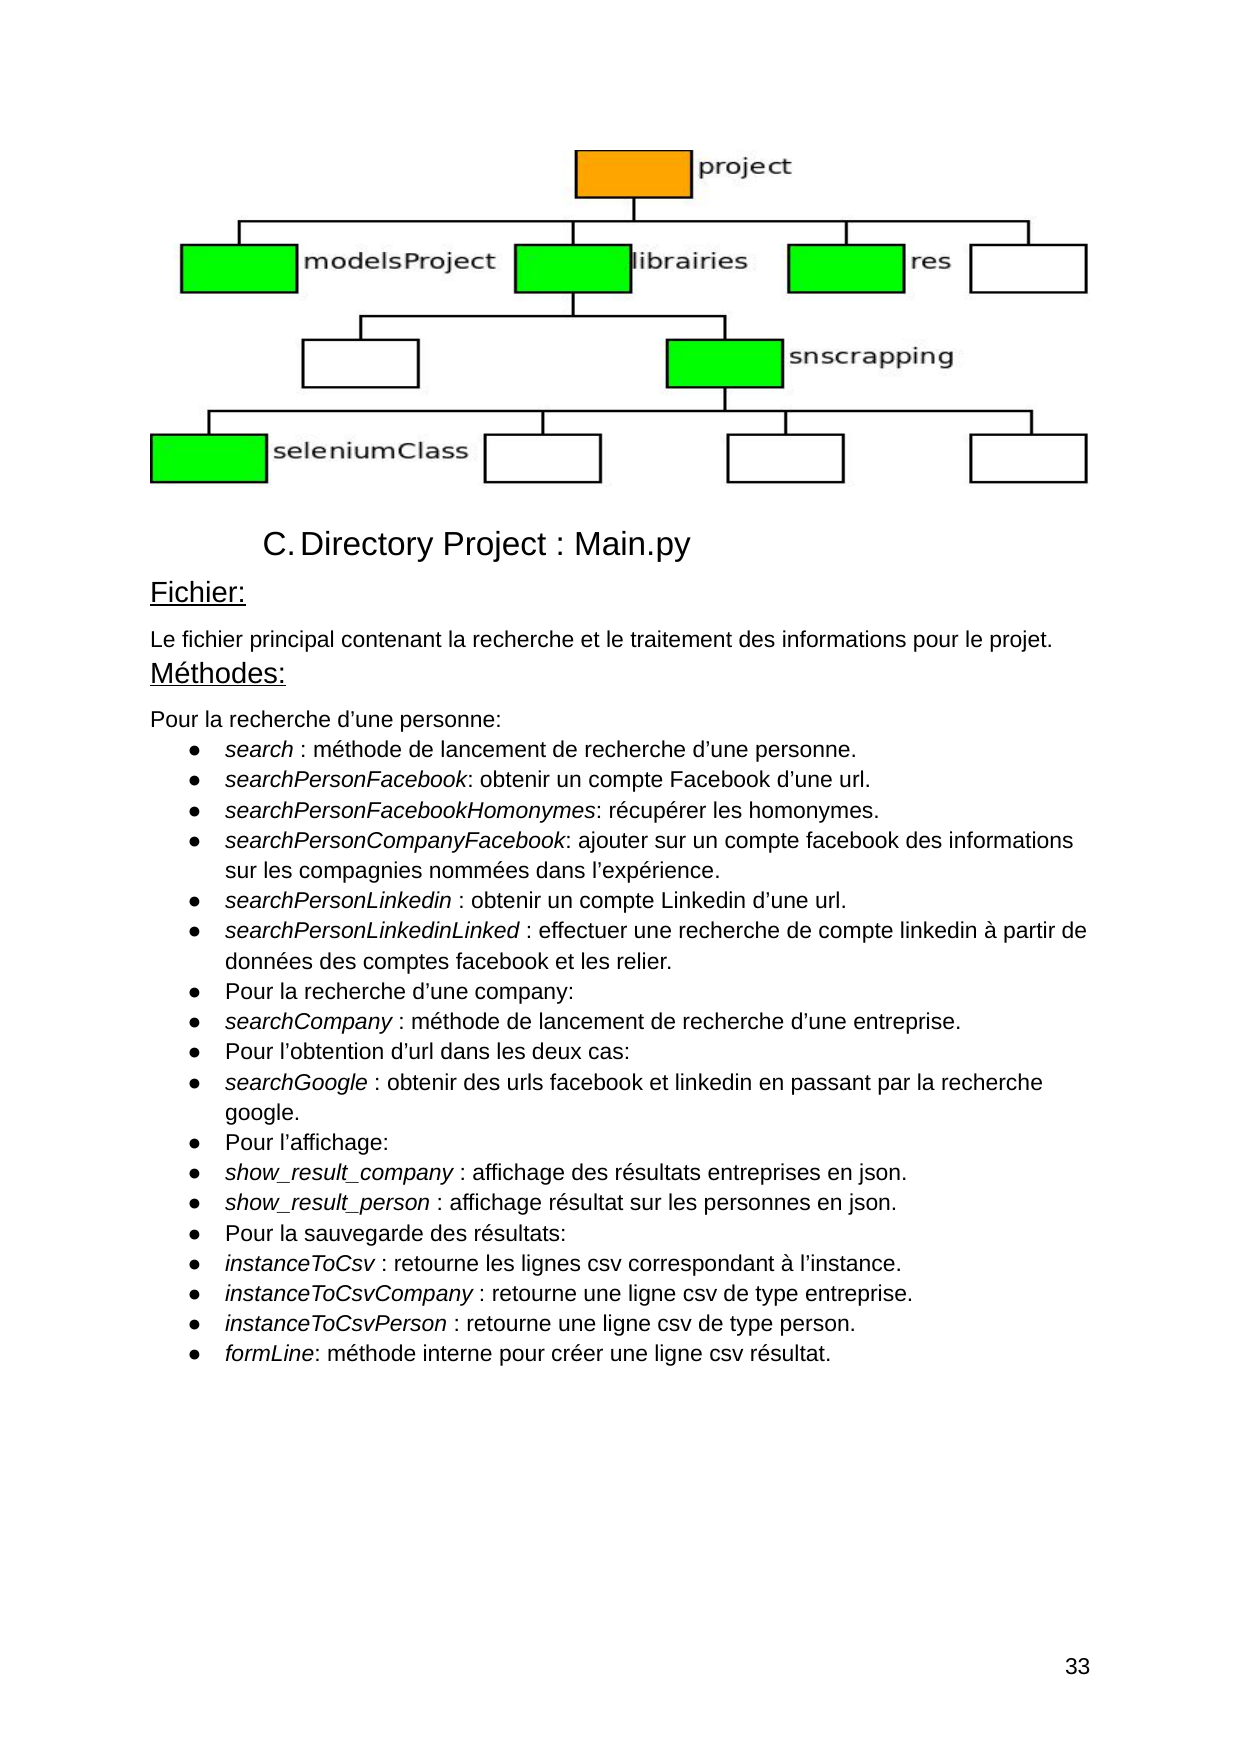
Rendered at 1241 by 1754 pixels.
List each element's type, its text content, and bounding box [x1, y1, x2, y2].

list searchCompany : méthode de lancement de recherche d’une entreprise. [187, 1008, 1090, 1034]
list searchPersonFacebookHomonymes: récupérer les homonymes. [187, 797, 1090, 823]
list searchPersonLinkedinLinked : effectuer une recherche de compte linkedin à partir de données des comptes facebook et les relier. [187, 917, 1090, 974]
text Fichier: [150, 575, 1090, 609]
list searchPersonLinkedin : obtenir un compte Linkedin d’une url. [187, 887, 1090, 914]
list instanceToCsvCompany : retourne une ligne csv de type entreprise. [187, 1280, 1090, 1306]
list Pour l’obtention d’url dans les deux cas: [187, 1038, 1090, 1065]
list show_result_company : affichage des résultats entreprises en json. [187, 1159, 1090, 1186]
list search : méthode de lancement de recherche d’une personne. [187, 736, 1090, 763]
text Méthodes: [150, 656, 1090, 689]
list searchPersonFacebook: obtenir un compte Facebook d’une url. [187, 766, 1090, 793]
list instanceToCsv : retourne les lignes csv correspondant à l’instance. [187, 1250, 1090, 1276]
list instanceToCsvPerson : retourne une ligne csv de type person. [187, 1310, 1090, 1337]
list show_result_person : affichage résultat sur les personnes en json. [187, 1189, 1090, 1216]
list searchGoogle : obtenir des urls facebook et linkedin en passant par la recherche google. [187, 1068, 1090, 1125]
list searchPersonCompanyFacebook: ajouter sur un compte facebook des informations sur les compagnies nommées dans l’expérience. [187, 827, 1090, 883]
subtitle Directory Project : Main.py [262, 524, 1090, 563]
text Pour la recherche d’une personne: [150, 706, 1090, 732]
list formLine: méthode interne pour créer une ligne csv résultat. [187, 1340, 1090, 1367]
list Pour la sauvegarde des résultats: [187, 1219, 1090, 1246]
picture [150, 150, 1091, 487]
list Pour la recherche d’une company: [187, 978, 1090, 1004]
text Le fichier principal contenant la recherche et le traitement des informations pour le projet. [150, 626, 1090, 652]
list Pour l’affichage: [187, 1129, 1090, 1155]
